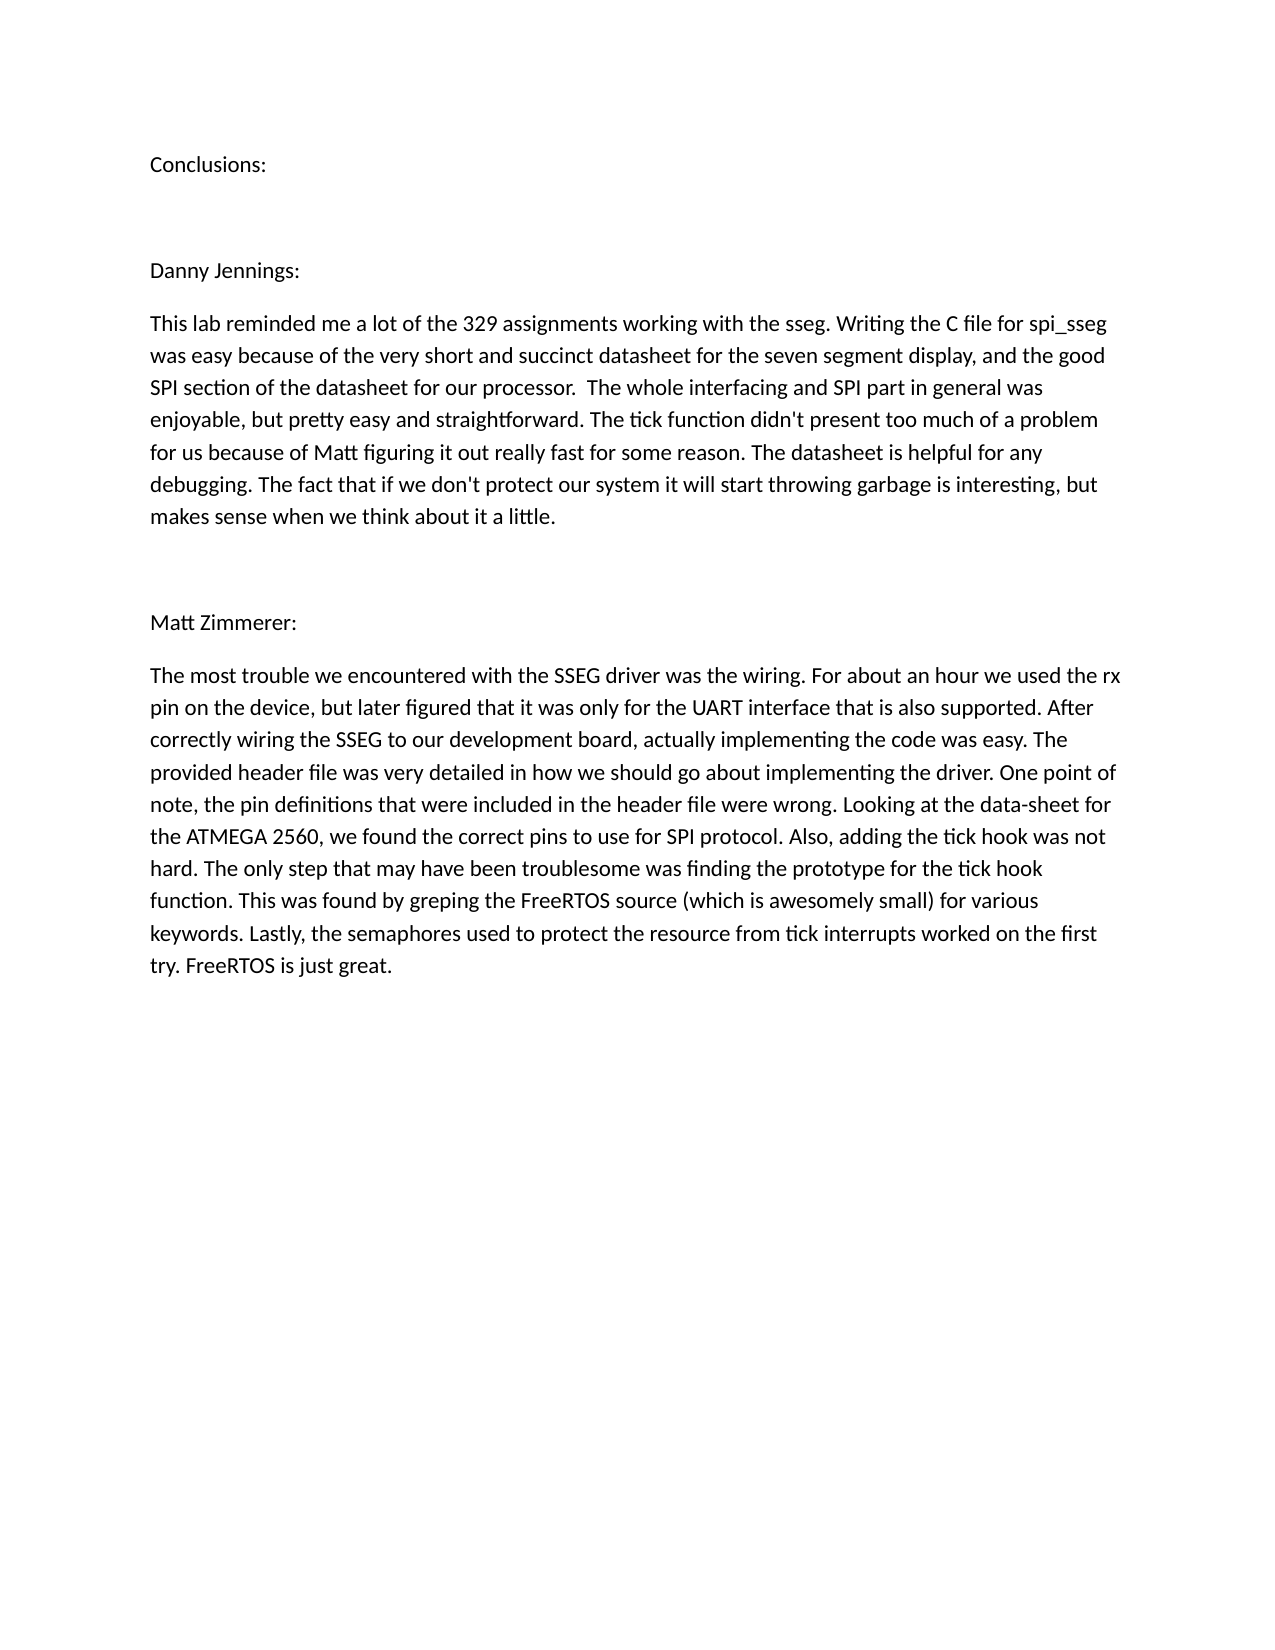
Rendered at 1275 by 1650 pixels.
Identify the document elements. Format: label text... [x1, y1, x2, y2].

text This lab reminded me a lot of the 329 assignments working with the sseg. Writing the C file for spi_sseg was easy because of the very short and succinct datasheet for the seven segment display, and the good SPI section of the datasheet for our processor. The whole interfacing and SPI part in general was enjoyable, but pretty easy and straightforward. The tick function didn't present too much of a problem for us because of Matt figuring it out really fast for some reason. The datasheet is helpful for any debugging. The fact that if we don't protect our system it will start throwing garbage is interesting, but makes sense when we think about it a little. [150, 309, 1125, 530]
text Matt Zimmerer: [150, 608, 1125, 636]
text Conclusions: [150, 150, 1125, 178]
text The most trouble we encountered with the SSEG driver was the wiring. For about an hour we used the rx pin on the device, but later figured that it was only for the UART interface that is also supported. After correctly wiring the SSEG to our development board, actually implementing the code was easy. The provided header file was very detailed in how we should go about implementing the driver. One point of note, the pin definitions that were included in the header file were wrong. Looking at the data-sheet for the ATMEGA 2560, we found the correct pins to use for SPI protocol. Also, adding the tick hook was not hard. The only step that may have been troublesome was finding the prototype for the tick hook function. This was found by greping the FreeRTOS source (which is awesomely small) for various keywords. Lastly, the semaphores used to protect the resource from tick interrupts worked on the first try. FreeRTOS is just great. [150, 661, 1125, 979]
text Danny Jennings: [150, 256, 1125, 284]
